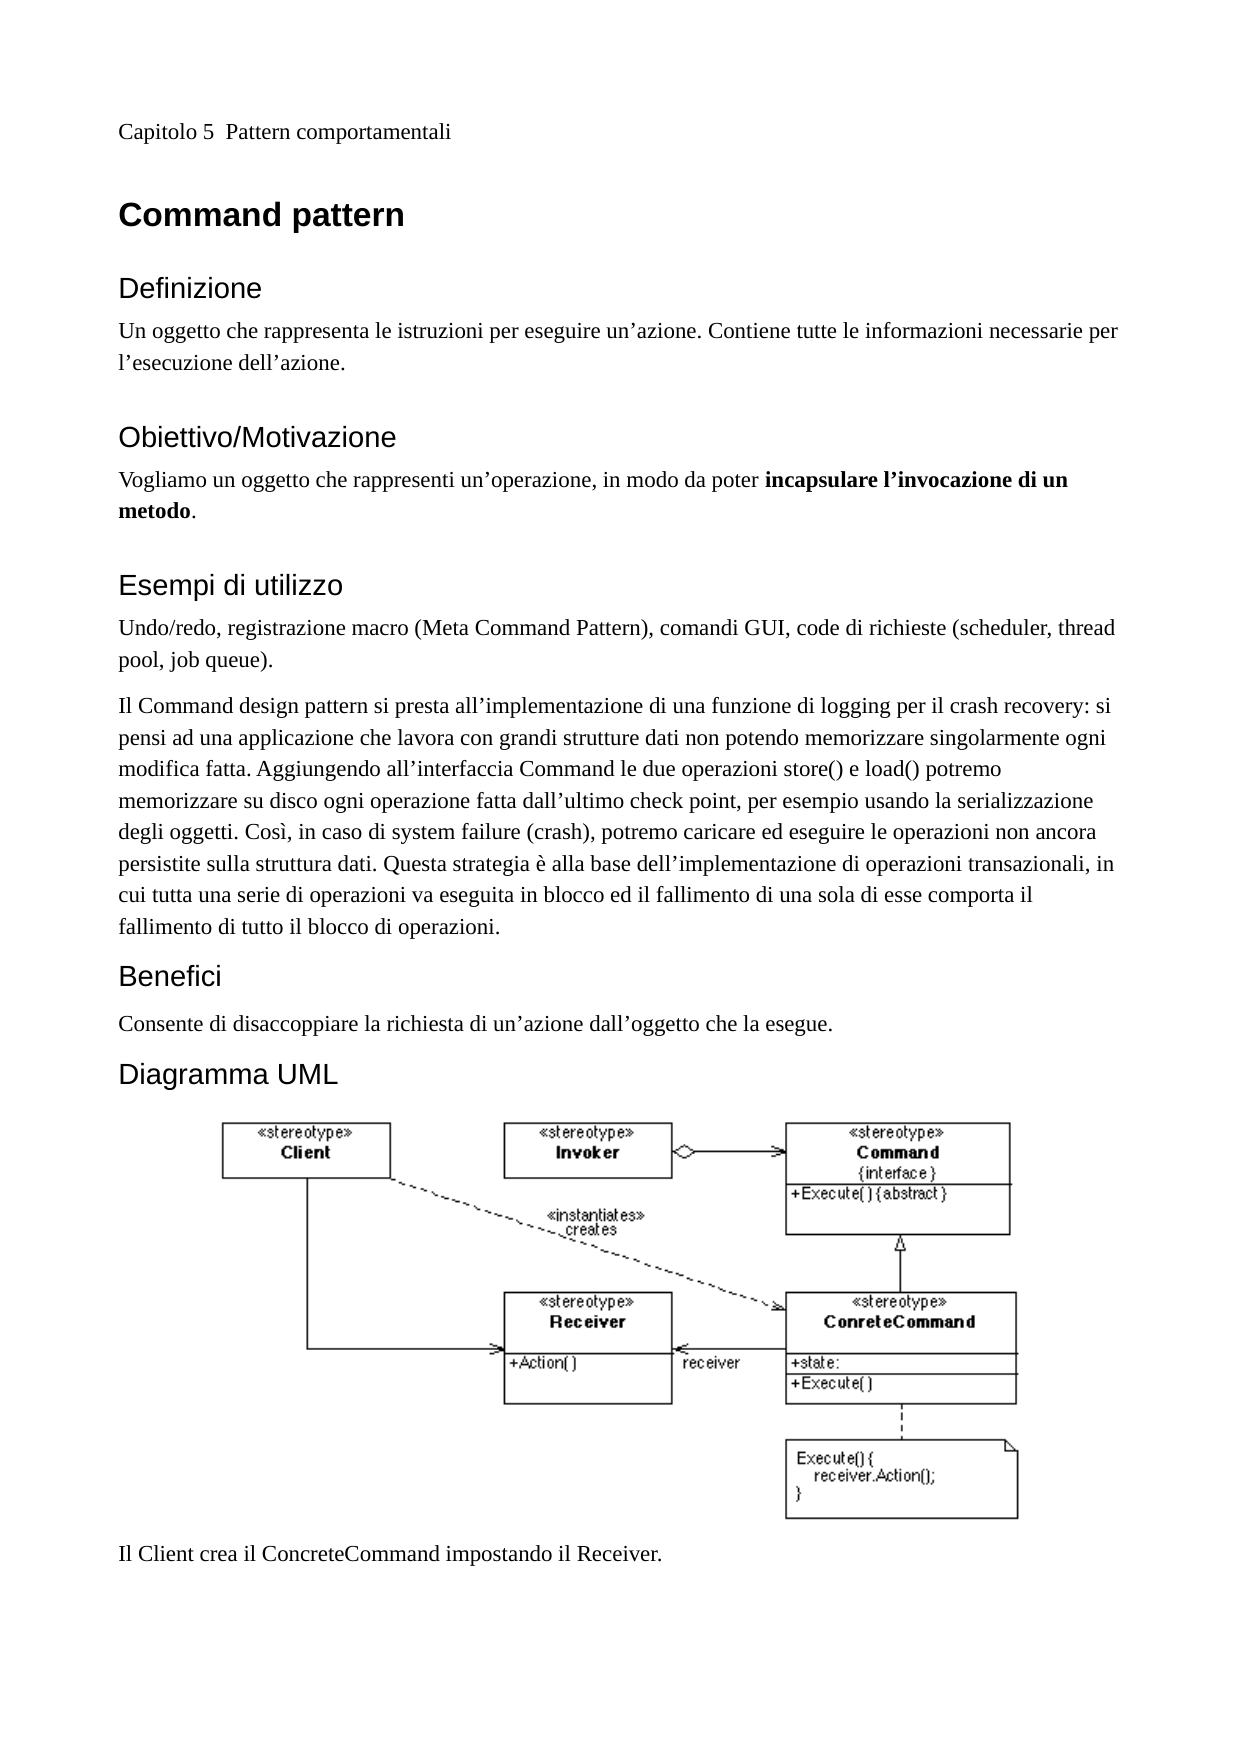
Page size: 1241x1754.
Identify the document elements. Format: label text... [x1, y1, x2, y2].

text Consente di disaccoppiare la richiesta di un’azione dall’oggetto che la esegue. [118, 1011, 1122, 1037]
text Un oggetto che rappresenta le istruzioni per eseguire un’azione. Contiene tutte le informazioni necessarie per l’esecuzione dell’azione. [118, 317, 1122, 375]
subtitle Diagramma UML [118, 1057, 1063, 1090]
subtitle Esempi di utilizzo [118, 568, 1122, 602]
subtitle Benefici [118, 959, 1063, 993]
text Undo/redo, registrazione macro (Meta Command Pattern), comandi GUI, code di richieste (scheduler, thread pool, job queue). [118, 614, 1122, 672]
picture [191, 1107, 1049, 1535]
text Il Client crea il ConcreteCommand impostando il Receiver. [118, 1108, 1122, 1566]
subtitle Command pattern [118, 195, 1122, 233]
text Il Command design pattern si presta all’implementazione di una funzione di logging per il crash recovery: si pensi ad una applicazione che lavora con grandi strutture dati non potendo memorizzare singolarmente ogni modifica fatta. Aggiungendo all’interfaccia Command le due operazioni store() e load() potremo memorizzare su disco ogni operazione fatta dall’ultimo check point, per esempio usando la serializzazione degli oggetti. Così, in caso di system failure (crash), potremo caricare ed eseguire le operazioni non ancora persistite sulla struttura dati. Questa strategia è alla base dell’implementazione di operazioni transazionali, in cui tutta una serie di operazioni va eseguita in blocco ed il fallimento di una sola di esse comporta il fallimento di tutto il blocco di operazioni. [118, 692, 1122, 939]
text Vogliamo un oggetto che rappresenti un’operazione, in modo da poter incapsulare l’invocazione di un metodo. [118, 466, 1122, 524]
subtitle Definizione [118, 271, 1122, 304]
subtitle Obiettivo/Motivazione [118, 420, 1122, 453]
